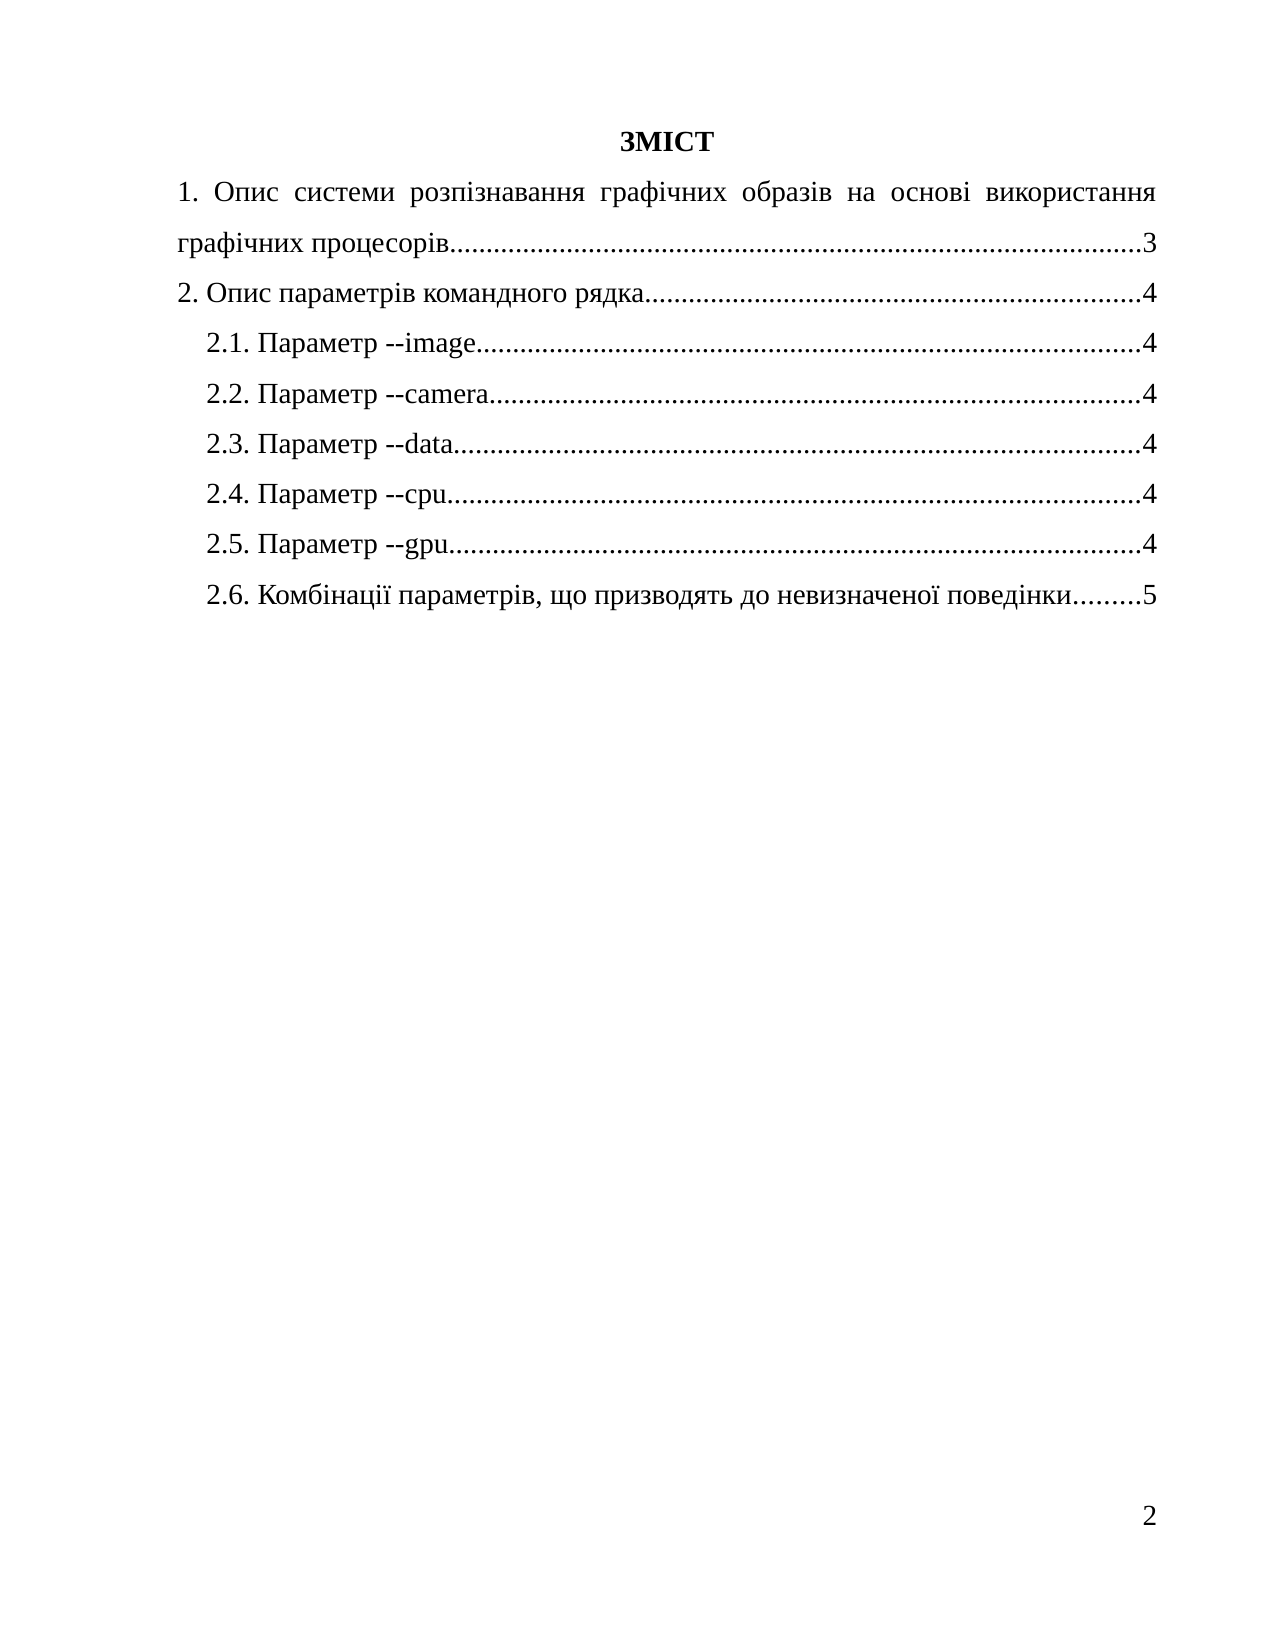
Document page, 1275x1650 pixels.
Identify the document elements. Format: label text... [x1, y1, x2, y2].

text 2.3. Параметр --data 4 [177, 426, 1157, 459]
text 2.5. Параметр --gpu 4 [177, 527, 1157, 560]
text 2.2. Параметр --camera 4 [177, 376, 1157, 409]
text 2.4. Параметр --cpu 4 [177, 476, 1157, 510]
subtitle ЗМІСТ [177, 124, 1157, 158]
text 2.6. Комбінації параметрів, що призводять до невизначеної поведінки 5 [177, 577, 1157, 611]
text 2. Опис параметрів командного рядка 4 [177, 275, 1157, 309]
text 2.1. Параметр --image 4 [177, 325, 1157, 359]
text 1. Опис системи розпізнавання графічних образів на основі використання графічних процесорів 3 [177, 174, 1157, 258]
